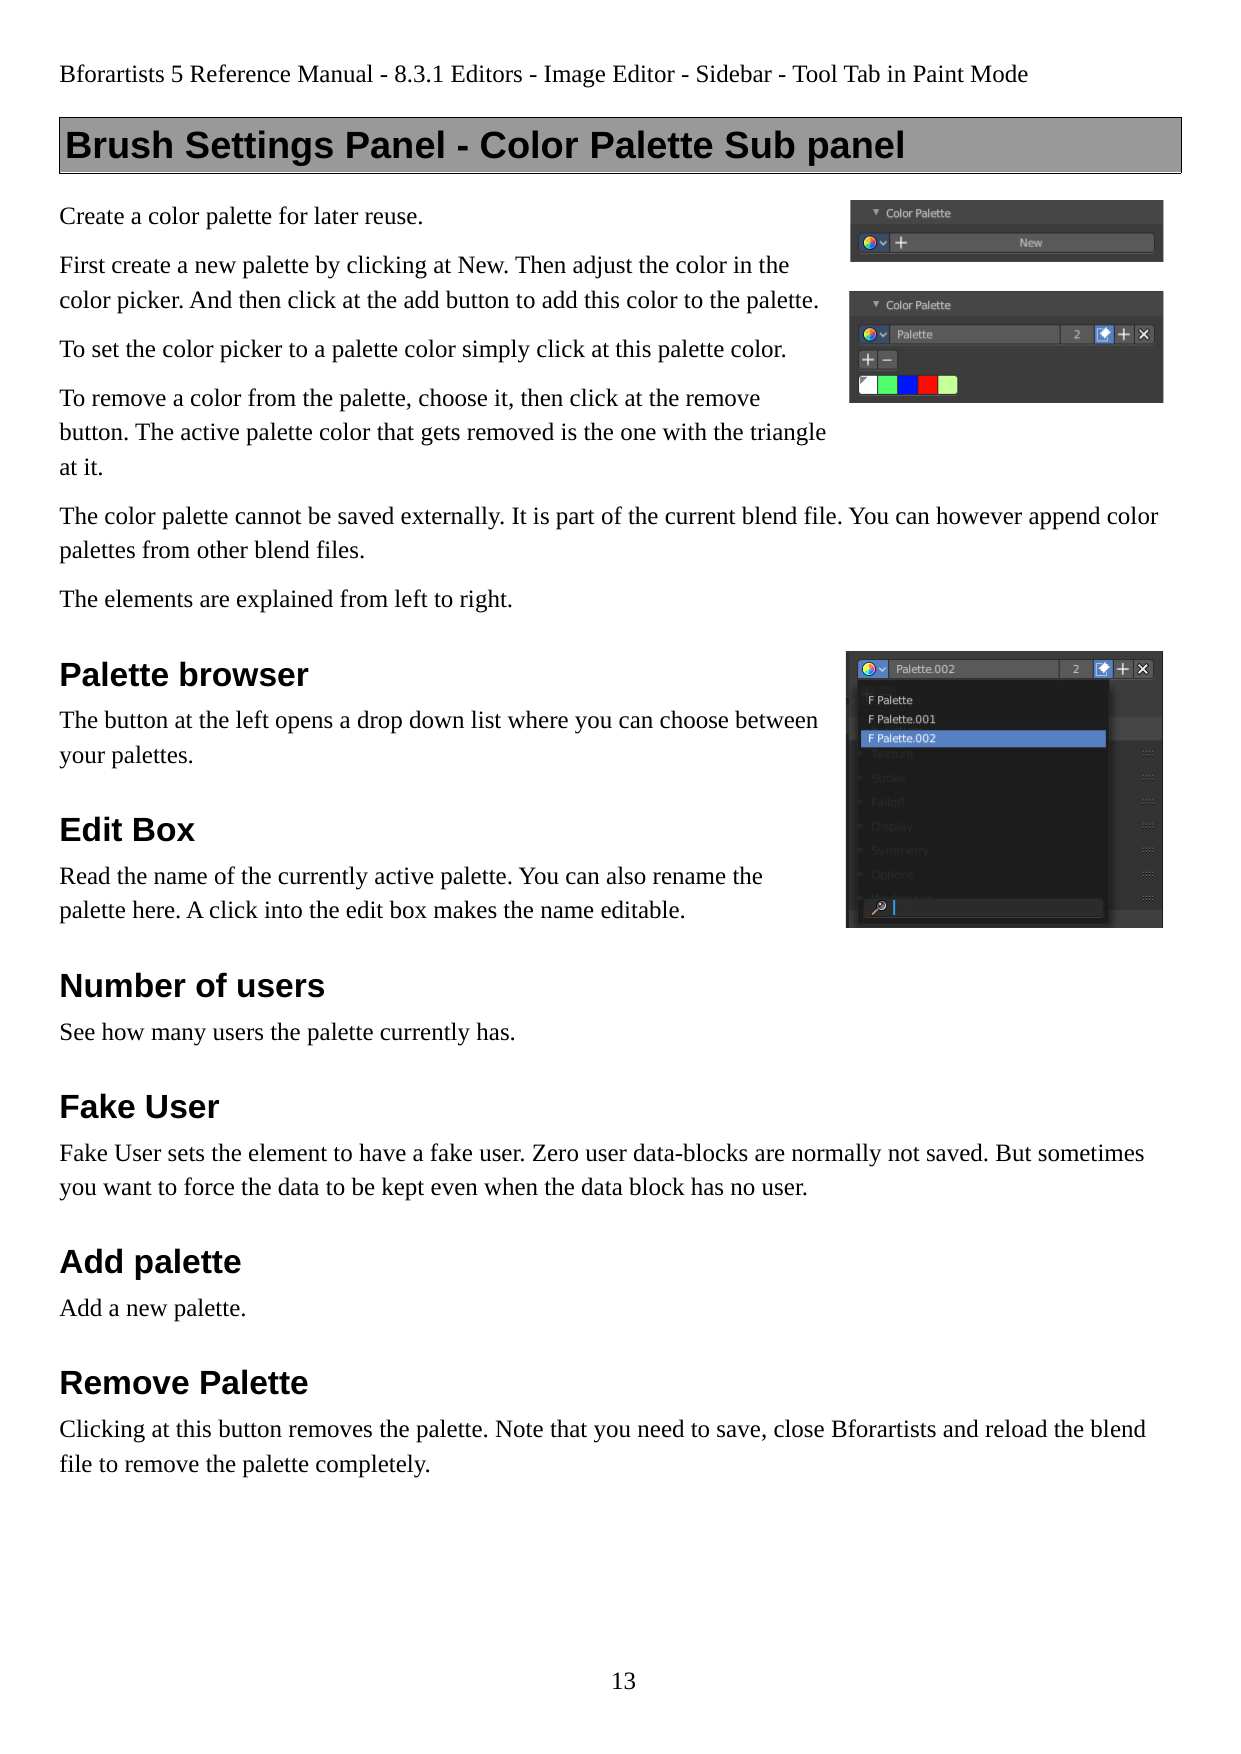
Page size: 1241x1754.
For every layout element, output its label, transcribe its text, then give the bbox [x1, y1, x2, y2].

text The button at the left opens a drop down list where you can choose between your palettes. [59, 706, 845, 769]
text Read the name of the currently active palette. You can also rename the palette here. A click into the edit box makes the name editable. [59, 861, 845, 924]
text The color palette cannot be saved externally. It is part of the current blend file. You can however append color palettes from other blend files. [59, 501, 1181, 564]
text The elements are explained from left to right. [59, 584, 1181, 613]
text To remove a color from the palette, choose it, then click at the remove button. The active palette color that gets removed is the one with the triangle at it. [59, 383, 1181, 481]
text To set the color picker to a palette color simply click at this palette color. [59, 334, 849, 363]
subtitle [1164, 654, 1181, 693]
text Fake User sets the element to have a fake user. Zero user data-blocks are normally not saved. But sometimes you want to force the data to be kept even when the data block has no user. [59, 1138, 1181, 1201]
text See how many users the palette currently has. [59, 1017, 1181, 1045]
text First create a new palette by clicking at New. Then adjust the color in the color picker. And then click at the add button to add this color to the palette. [59, 250, 1181, 314]
text Create a color palette for later reuse. [59, 201, 850, 230]
table_header Brush Settings Panel - Color Palette Sub panel [60, 118, 1181, 172]
subtitle [1164, 810, 1181, 849]
picture [845, 651, 1164, 928]
subtitle Fake User [59, 1087, 1181, 1125]
subtitle Palette browser [59, 654, 845, 693]
subtitle Edit Box [59, 810, 845, 849]
subtitle Remove Palette [59, 1363, 1181, 1402]
subtitle Add palette [59, 1242, 1181, 1281]
text Clicking at this button removes the palette. Note that you need to save, close Bforartists and reload the blend file to remove the palette completely. [59, 1414, 1181, 1477]
subtitle Number of users [59, 966, 1181, 1004]
picture [849, 291, 1164, 403]
picture [850, 200, 1164, 262]
text Add a new palette. [59, 1293, 1181, 1322]
